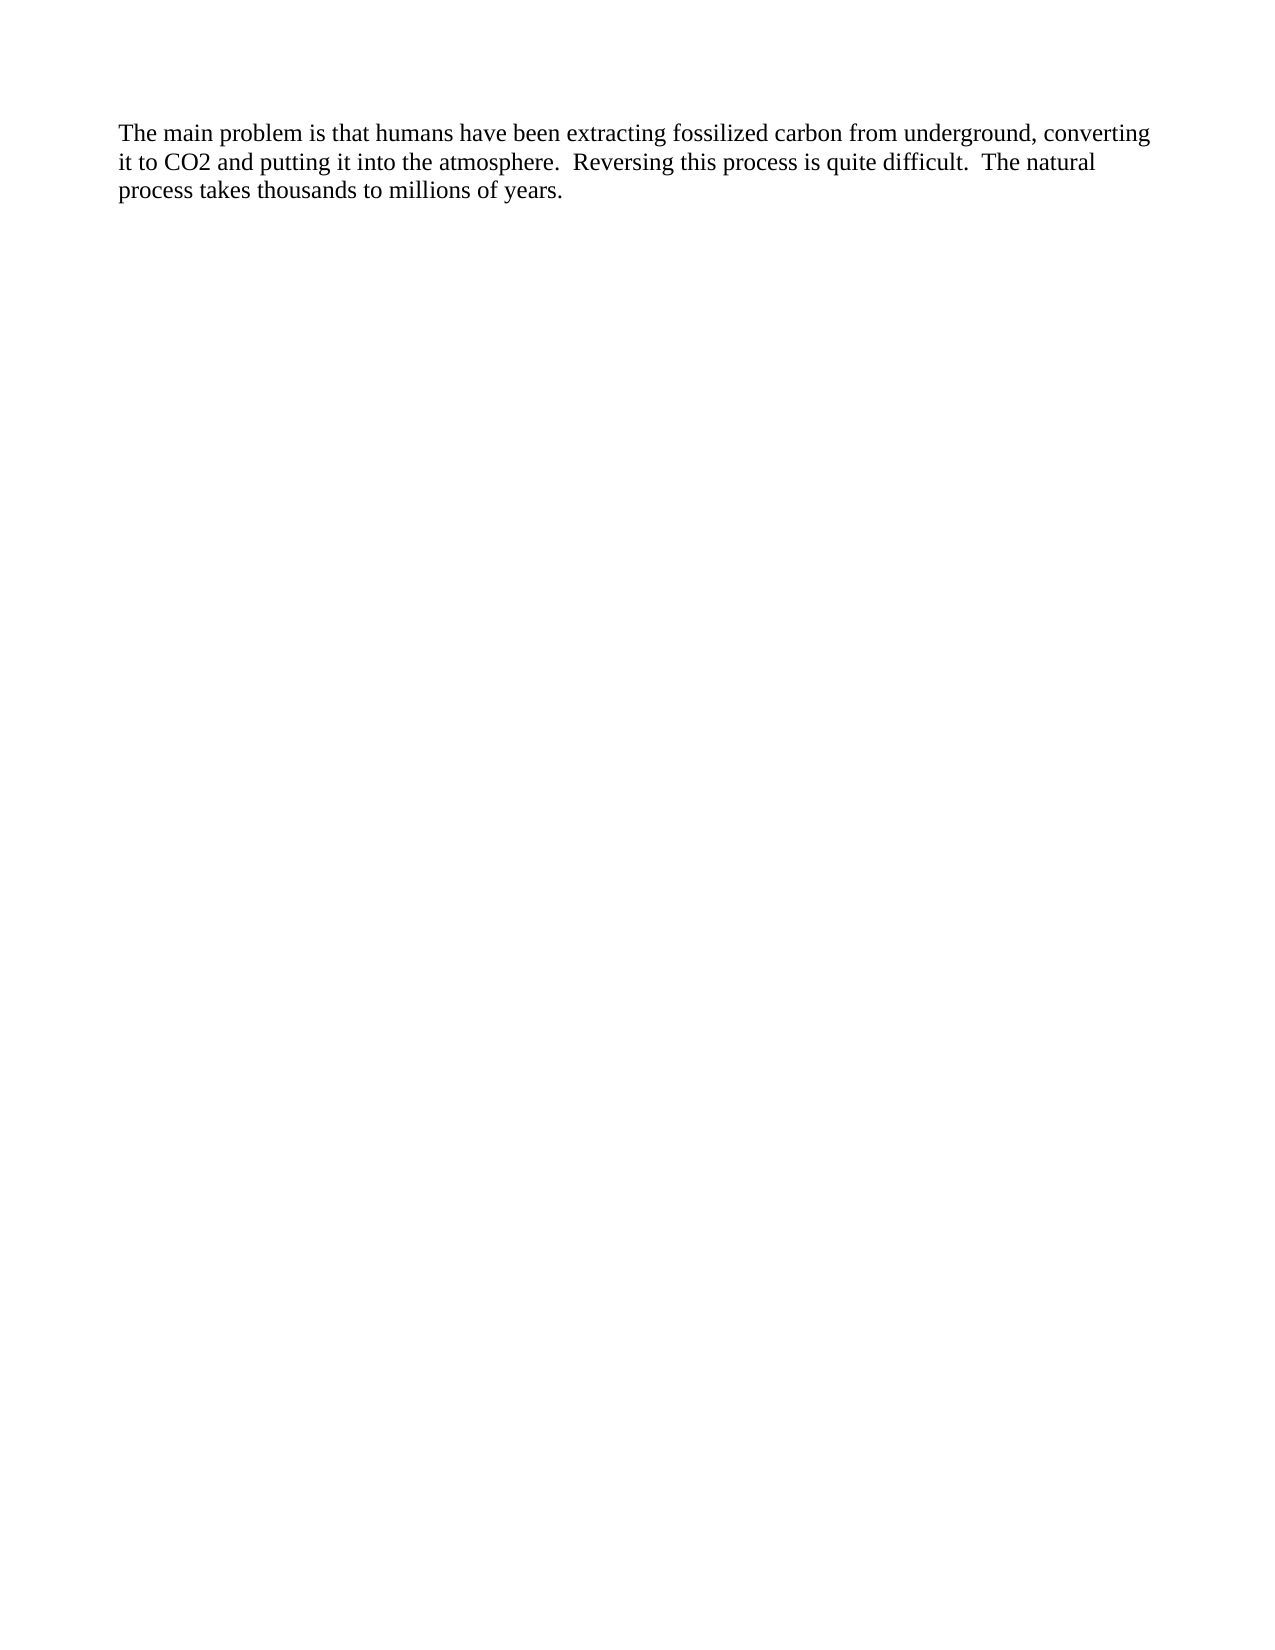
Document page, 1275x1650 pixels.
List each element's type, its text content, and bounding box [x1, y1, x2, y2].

text The main problem is that humans have been extracting fossilized carbon from underground, converting it to CO2 and putting it into the atmosphere. Reversing this process is quite difficult. The natural process takes thousands to millions of years. [118, 118, 1157, 204]
